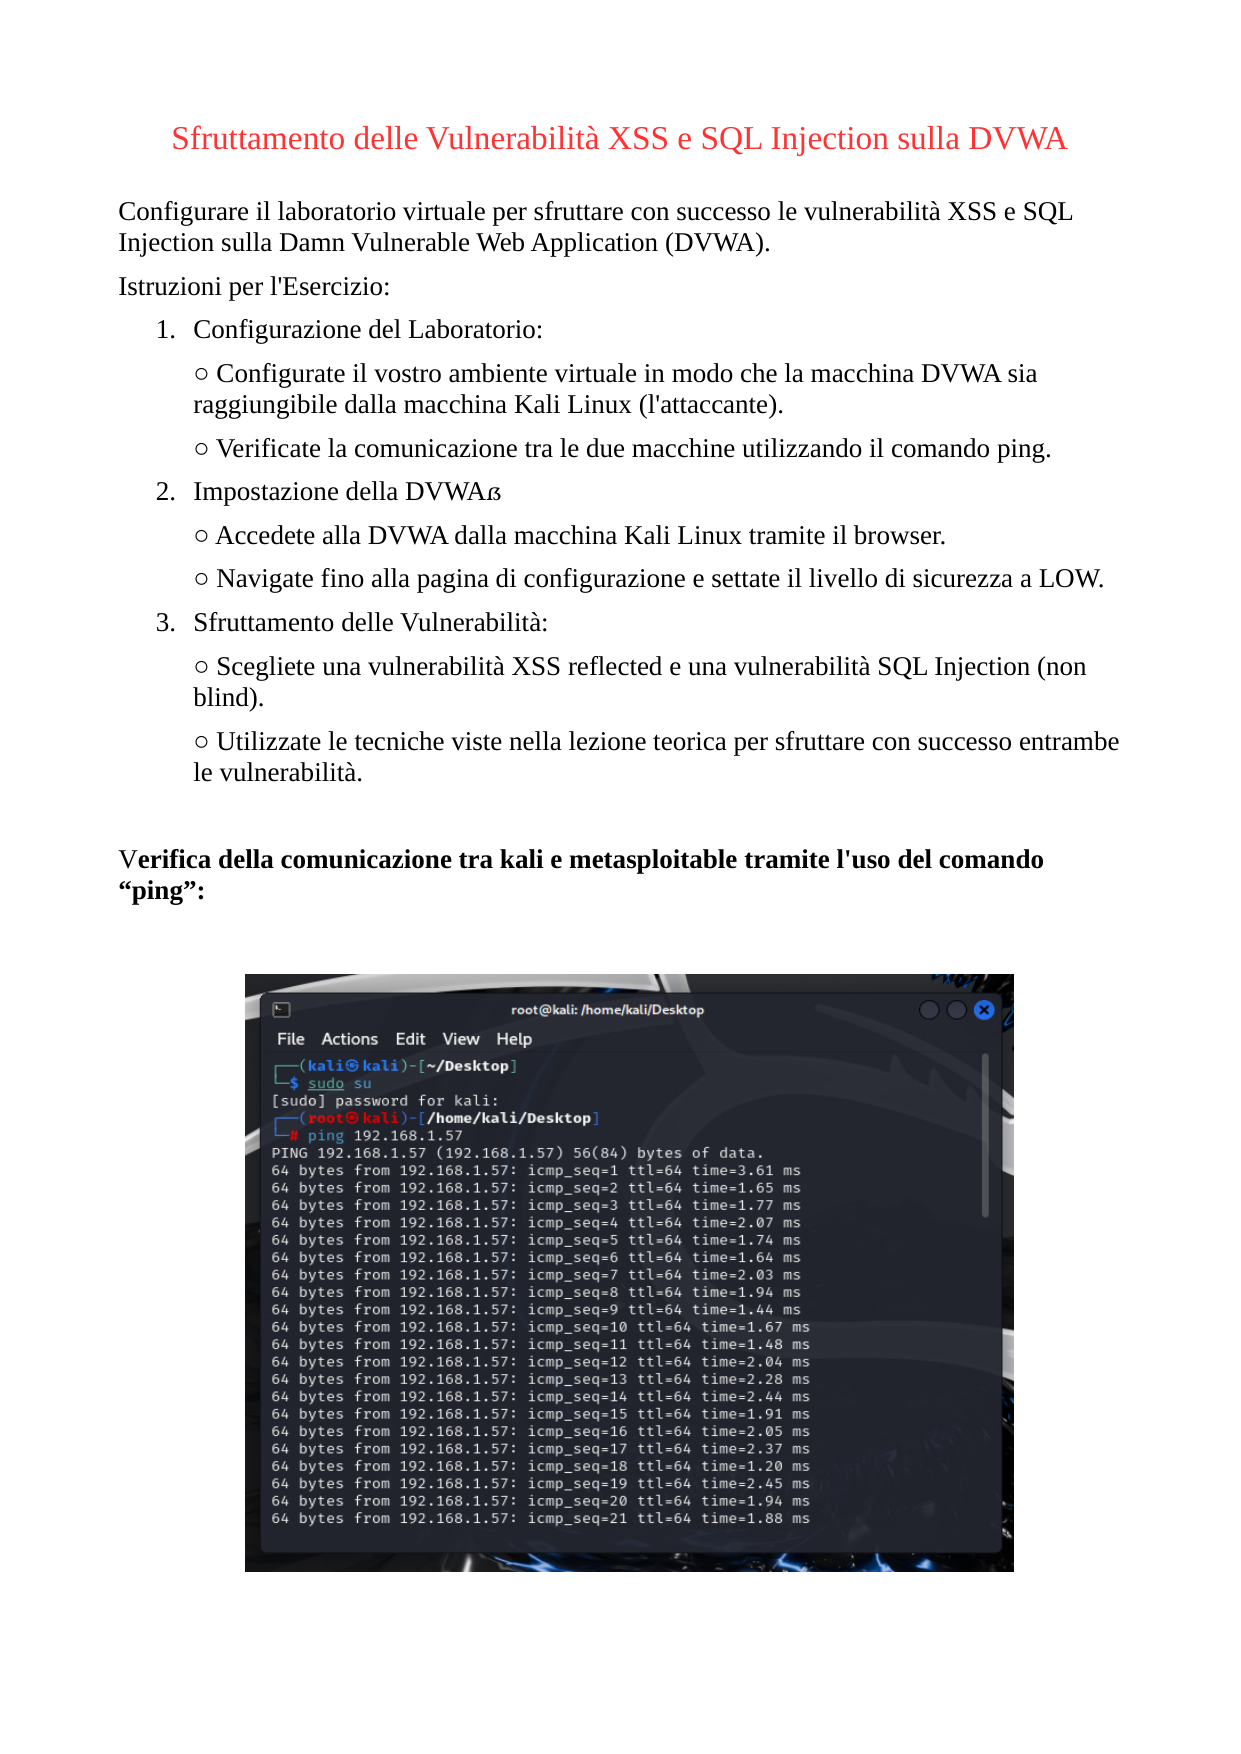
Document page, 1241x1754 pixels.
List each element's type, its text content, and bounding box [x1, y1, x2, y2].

list ○ Accedete alla DVWA dalla macchina Kali Linux tramite il browser. [156, 519, 1122, 550]
text Sfruttamento delle Vulnerabilità XSS e SQL Injection sulla DVWA [118, 118, 1122, 156]
text Configurare il laboratorio virtuale per sfruttare con successo le vulnerabilità XSS e SQL Injection sulla Damn Vulnerable Web Application (DVWA). [118, 195, 1122, 257]
picture [245, 974, 1014, 1572]
list ○ Scegliete una vulnerabilità XSS reflected e una vulnerabilità SQL Injection (non blind). [156, 650, 1122, 712]
list ○ Navigate fino alla pagina di configurazione e settate il livello di sicurezza a LOW. [156, 563, 1122, 594]
text Istruzioni per l'Esercizio: [118, 269, 1122, 301]
list ○ Verificate la comunicazione tra le due macchine utilizzando il comando ping. [156, 432, 1122, 463]
list Sfruttamento delle Vulnerabilità: [156, 606, 1122, 637]
list Configurazione del Laboratorio: [156, 313, 1122, 344]
text Verifica della comunicazione tra kali e metasploitable tramite l'uso del comando “ping”: [118, 843, 1122, 905]
list ○ Configurate il vostro ambiente virtuale in modo che la macchina DVWA sia raggiungibile dalla macchina Kali Linux (l'attaccante). [156, 357, 1122, 419]
list ○ Utilizzate le tecniche viste nella lezione teorica per sfruttare con successo entrambe le vulnerabilità. [156, 725, 1122, 787]
list Impostazione della DVWA [156, 475, 1122, 506]
